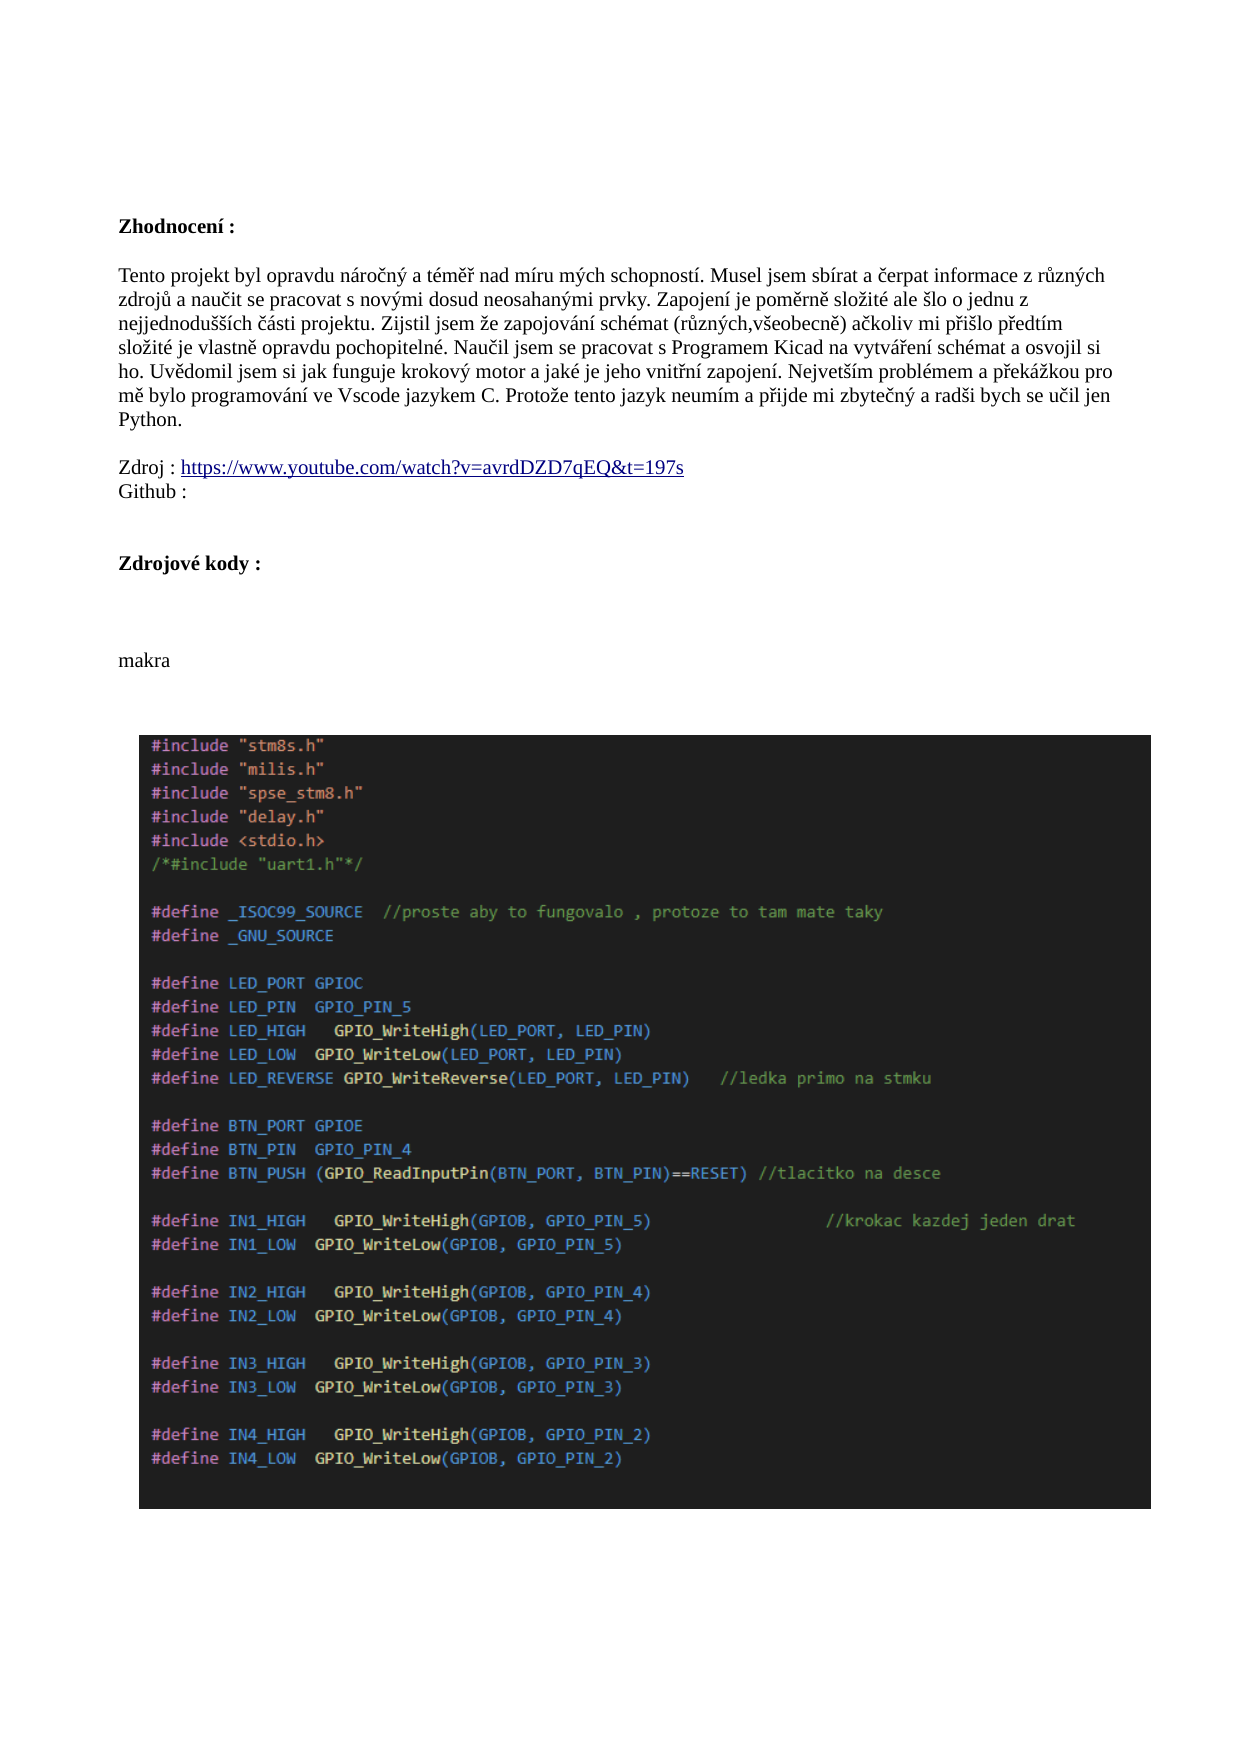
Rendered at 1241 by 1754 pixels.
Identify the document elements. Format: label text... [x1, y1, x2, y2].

text Zdrojové kody : [118, 551, 1122, 575]
text makra [118, 647, 1122, 672]
text Github : [118, 479, 1122, 503]
text Tento projekt byl opravdu náročný a téměř nad míru mých schopností. Musel jsem sbírat a čerpat informace z různých zdrojů a naučit se pracovat s novými dosud neosahanými prvky. Zapojení je poměrně složité ale šlo o jednu z nejjednodušších části projektu. Zijstil jsem že zapojování schémat (různých,všeobecně) ačkoliv mi přišlo předtím složité je vlastně opravdu pochopitelné. Naučil jsem se pracovat s Programem Kicad na vytváření schémat a osvojil si ho. Uvědomil jsem si jak funguje krokový motor a jaké je jeho vnitřní zapojení. Nejvetším problémem a překážkou pro mě bylo programování ve Vscode jazykem C. Protože tento jazyk neumím a přijde mi zbytečný a radši bych se učil jen Python. [118, 262, 1122, 431]
text Zdroj : https://www.youtube.com/watch?v=avrdDZD7qEQ&t=197s [118, 455, 1122, 479]
picture [139, 735, 1151, 1509]
text Zhodnocení : [118, 214, 1122, 238]
